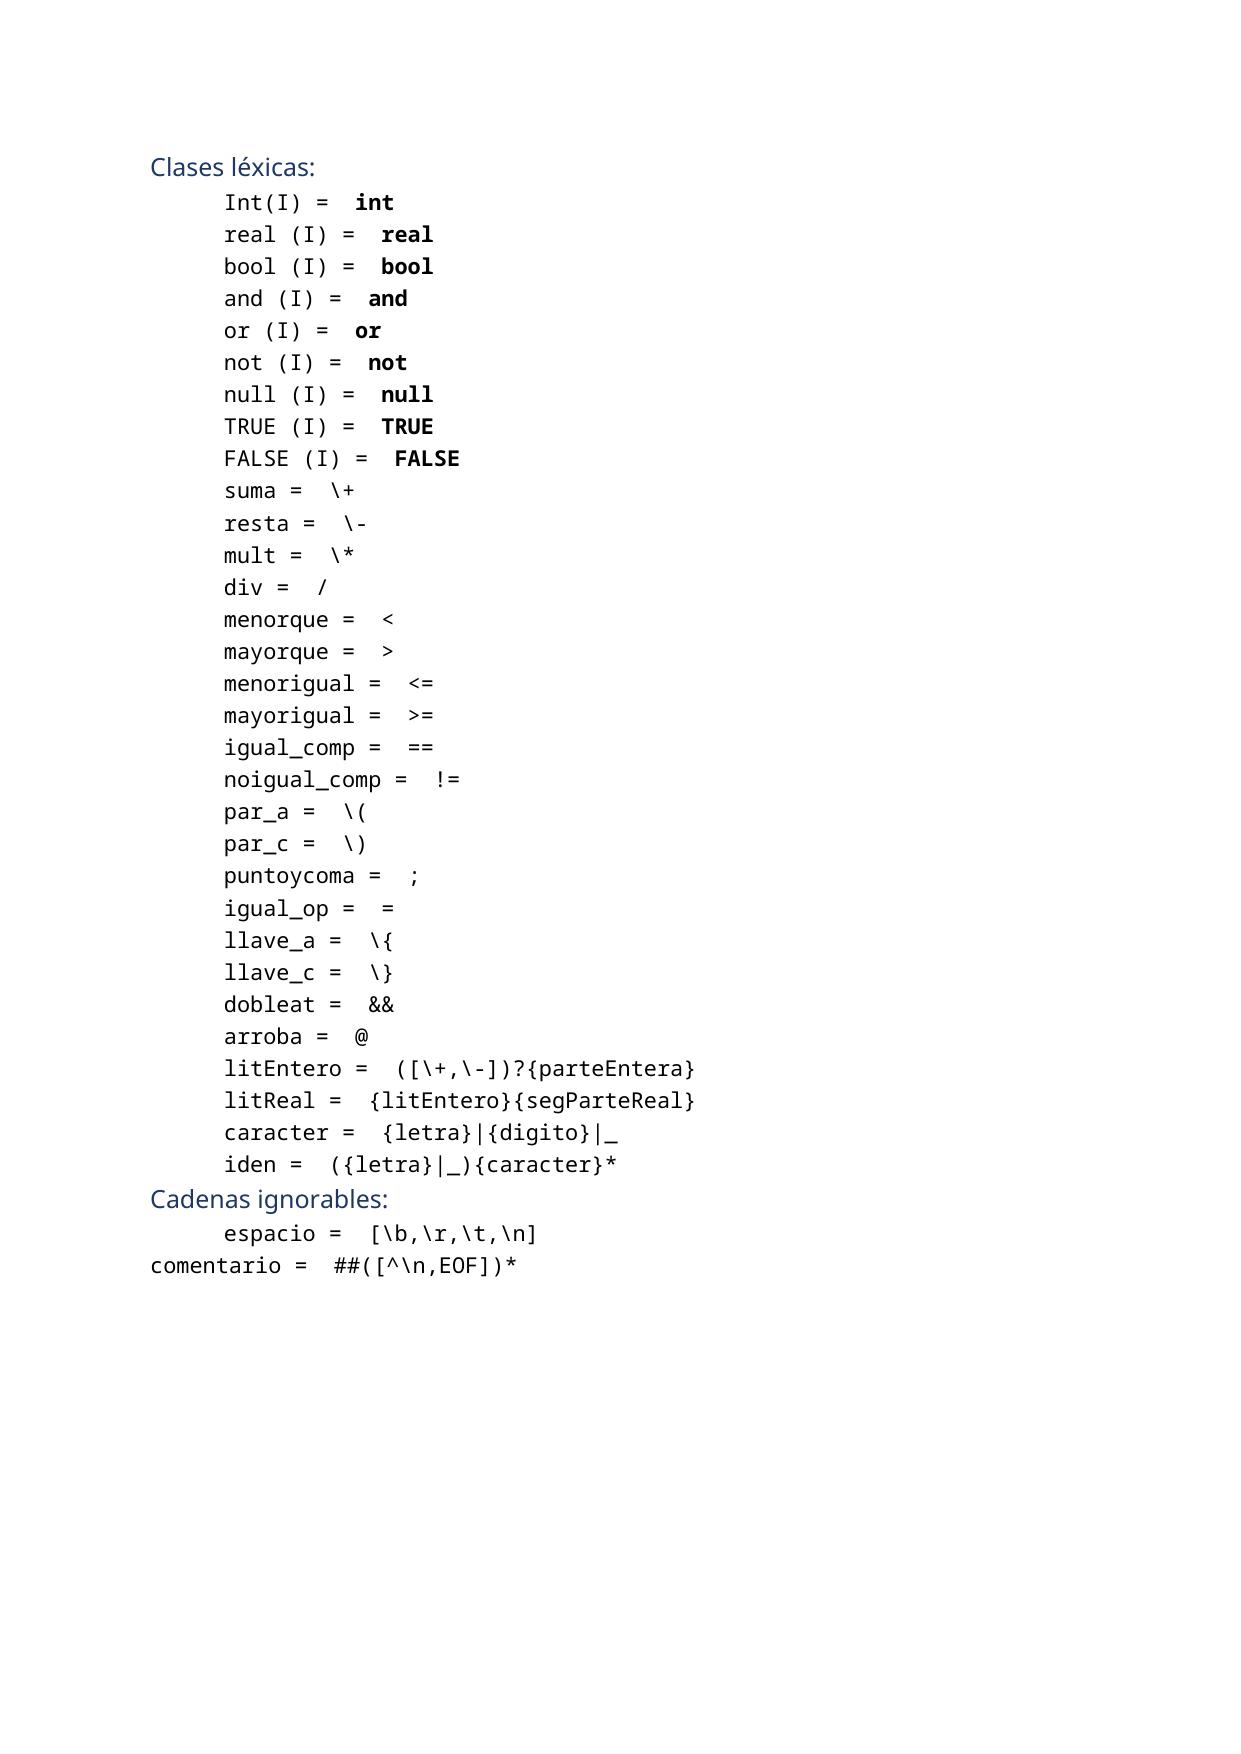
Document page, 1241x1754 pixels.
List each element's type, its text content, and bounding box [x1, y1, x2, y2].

text Int(I) = int real (I) = real bool (I) = bool and (I) = and or (I) = or not (I) = not null (I) = null TRUE (I) = TRUE FALSE (I) = FALSE suma = \+ resta = \- mult = \* div = / menorque = < mayorque = > menorigual = <= mayorigual = >= igual_comp = == noigual_comp = != par_a = \( par_c = \) puntoycoma = ; igual_op = = llave_a = \{ llave_c = \} dobleat = && arroba = @ litEntero = ([\+,\-])?{parteEntera} litReal = {litEntero}{segParteReal} caracter = {letra}|{digito}|_ iden = ({letra}|_){caracter}* [150, 187, 1090, 1179]
subtitle Clases léxicas: [150, 150, 1090, 184]
text Cadenas ignorables: espacio = [\b,\r,\t,\n] [150, 1181, 1090, 1247]
text comentario = ##([^\n,EOF])* [150, 1250, 1090, 1279]
